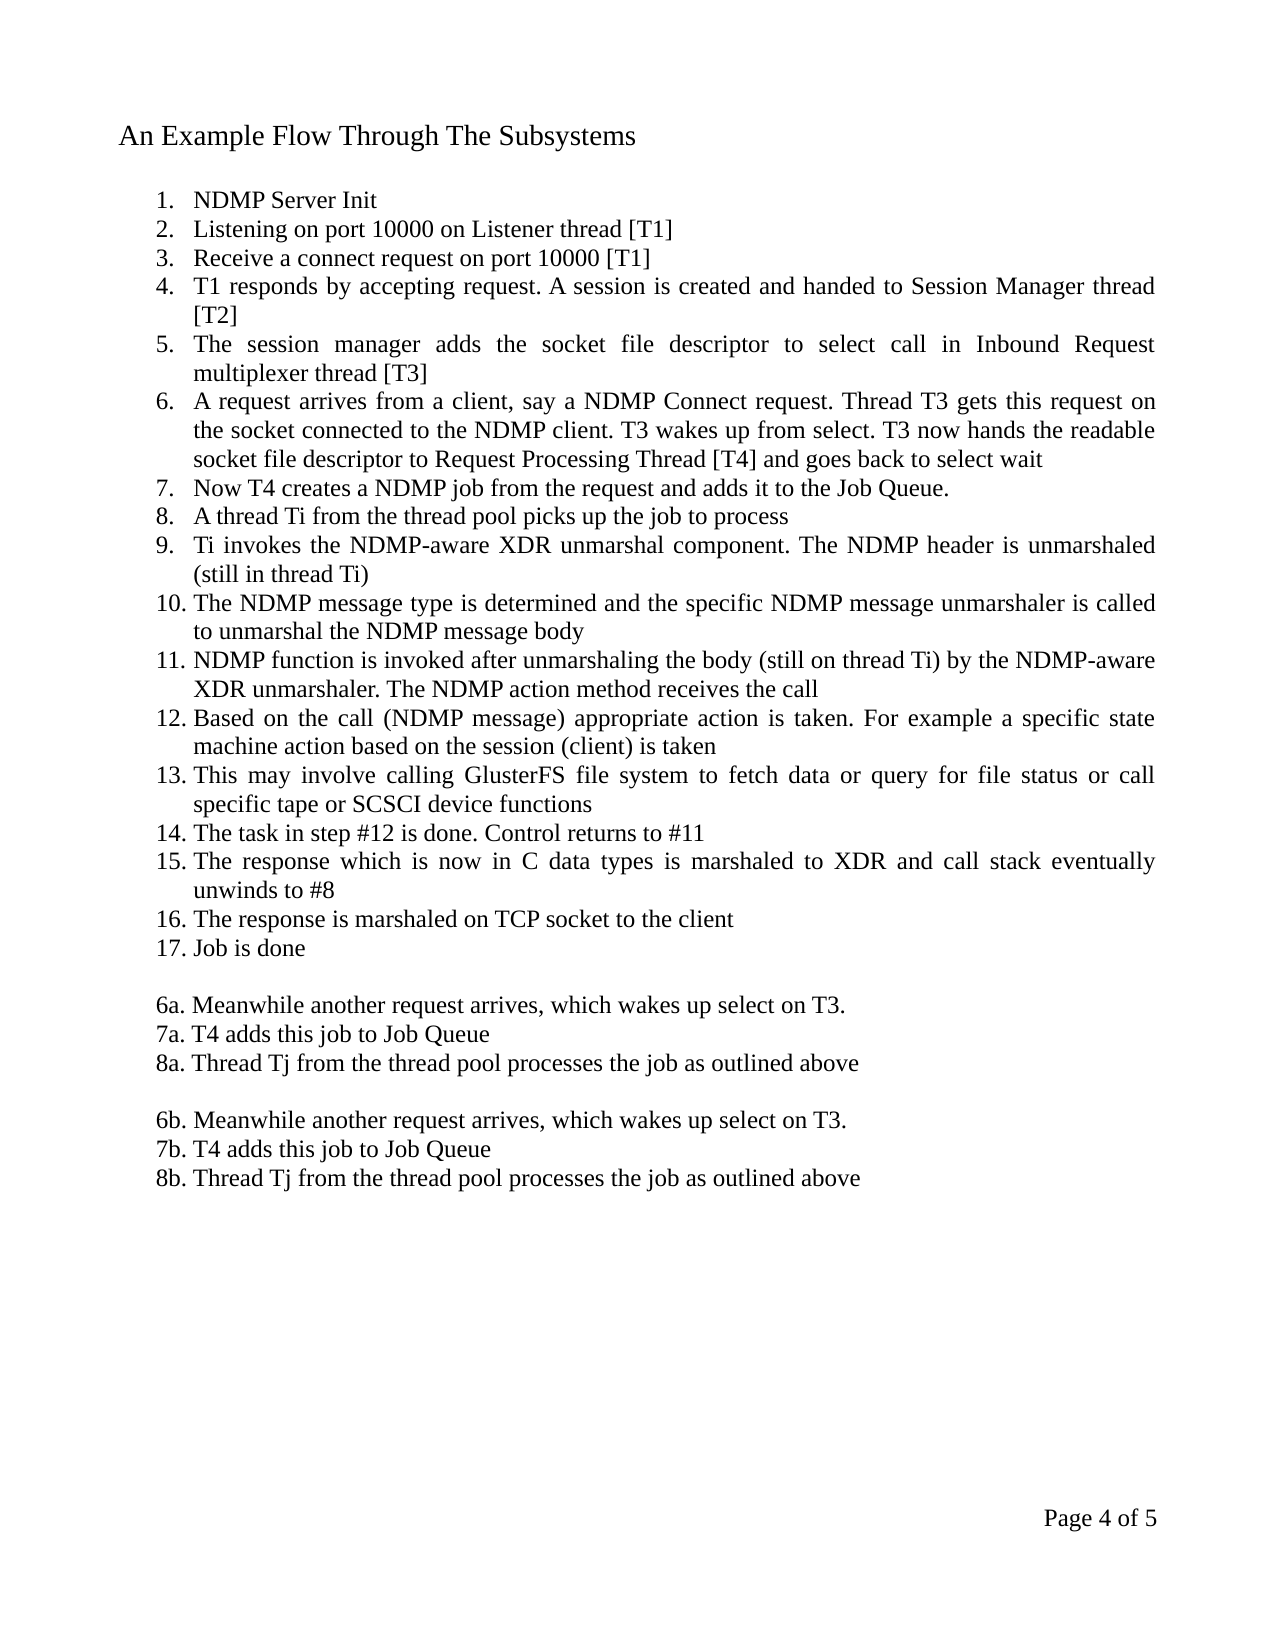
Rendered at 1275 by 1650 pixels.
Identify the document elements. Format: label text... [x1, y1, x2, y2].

list This may involve calling GlusterFS file system to fetch data or query for file status or call specific tape or SCSCI device functions [156, 760, 1157, 818]
list The NDMP message type is determined and the specific NDMP message unmarshaler is called to unmarshal the NDMP message body [156, 588, 1157, 645]
list T1 responds by accepting request. A session is created and handed to Session Manager thread [T2] [156, 271, 1157, 329]
list Receive a connect request on port 10000 [T1] [156, 243, 1157, 271]
list A thread Ti from the thread pool picks up the job to process [156, 501, 1157, 530]
list The session manager adds the socket file descriptor to select call in Inbound Request multiplexer thread [T3] [156, 329, 1157, 386]
list The response which is now in C data types is marshaled to XDR and call stack eventually unwinds to #8 [156, 846, 1157, 904]
text 6b. Meanwhile another request arrives, which wakes up select on T3. [118, 1105, 1157, 1134]
text An Example Flow Through The Subsystems [118, 118, 1157, 152]
list A request arrives from a client, say a NDMP Connect request. Thread T3 gets this request on the socket connected to the NDMP client. T3 wakes up from select. T3 now hands the readable socket file descriptor to Request Processing Thread [T4] and goes back to select wait [156, 386, 1157, 473]
list Job is done [156, 933, 1157, 961]
list Listening on port 10000 on Listener thread [T1] [156, 214, 1157, 243]
text 6a. Meanwhile another request arrives, which wakes up select on T3. [118, 990, 1157, 1019]
list NDMP Server Init [156, 185, 1157, 214]
list Based on the call (NDMP message) appropriate action is taken. For example a specific state machine action based on the session (client) is taken [156, 703, 1157, 760]
text 7a. T4 adds this job to Job Queue [118, 1019, 1157, 1048]
text 8b. Thread Tj from the thread pool processes the job as outlined above [118, 1163, 1157, 1191]
list Now T4 creates a NDMP job from the request and adds it to the Job Queue. [156, 473, 1157, 501]
list The task in step #12 is done. Control returns to #11 [156, 818, 1157, 846]
text 7b. T4 adds this job to Job Queue [118, 1134, 1157, 1163]
text 8a. Thread Tj from the thread pool processes the job as outlined above [118, 1048, 1157, 1076]
list NDMP function is invoked after unmarshaling the body (still on thread Ti) by the NDMP-aware XDR unmarshaler. The NDMP action method receives the call [156, 645, 1157, 703]
list Ti invokes the NDMP-aware XDR unmarshal component. The NDMP header is unmarshaled (still in thread Ti) [156, 530, 1157, 588]
list The response is marshaled on TCP socket to the client [156, 904, 1157, 933]
